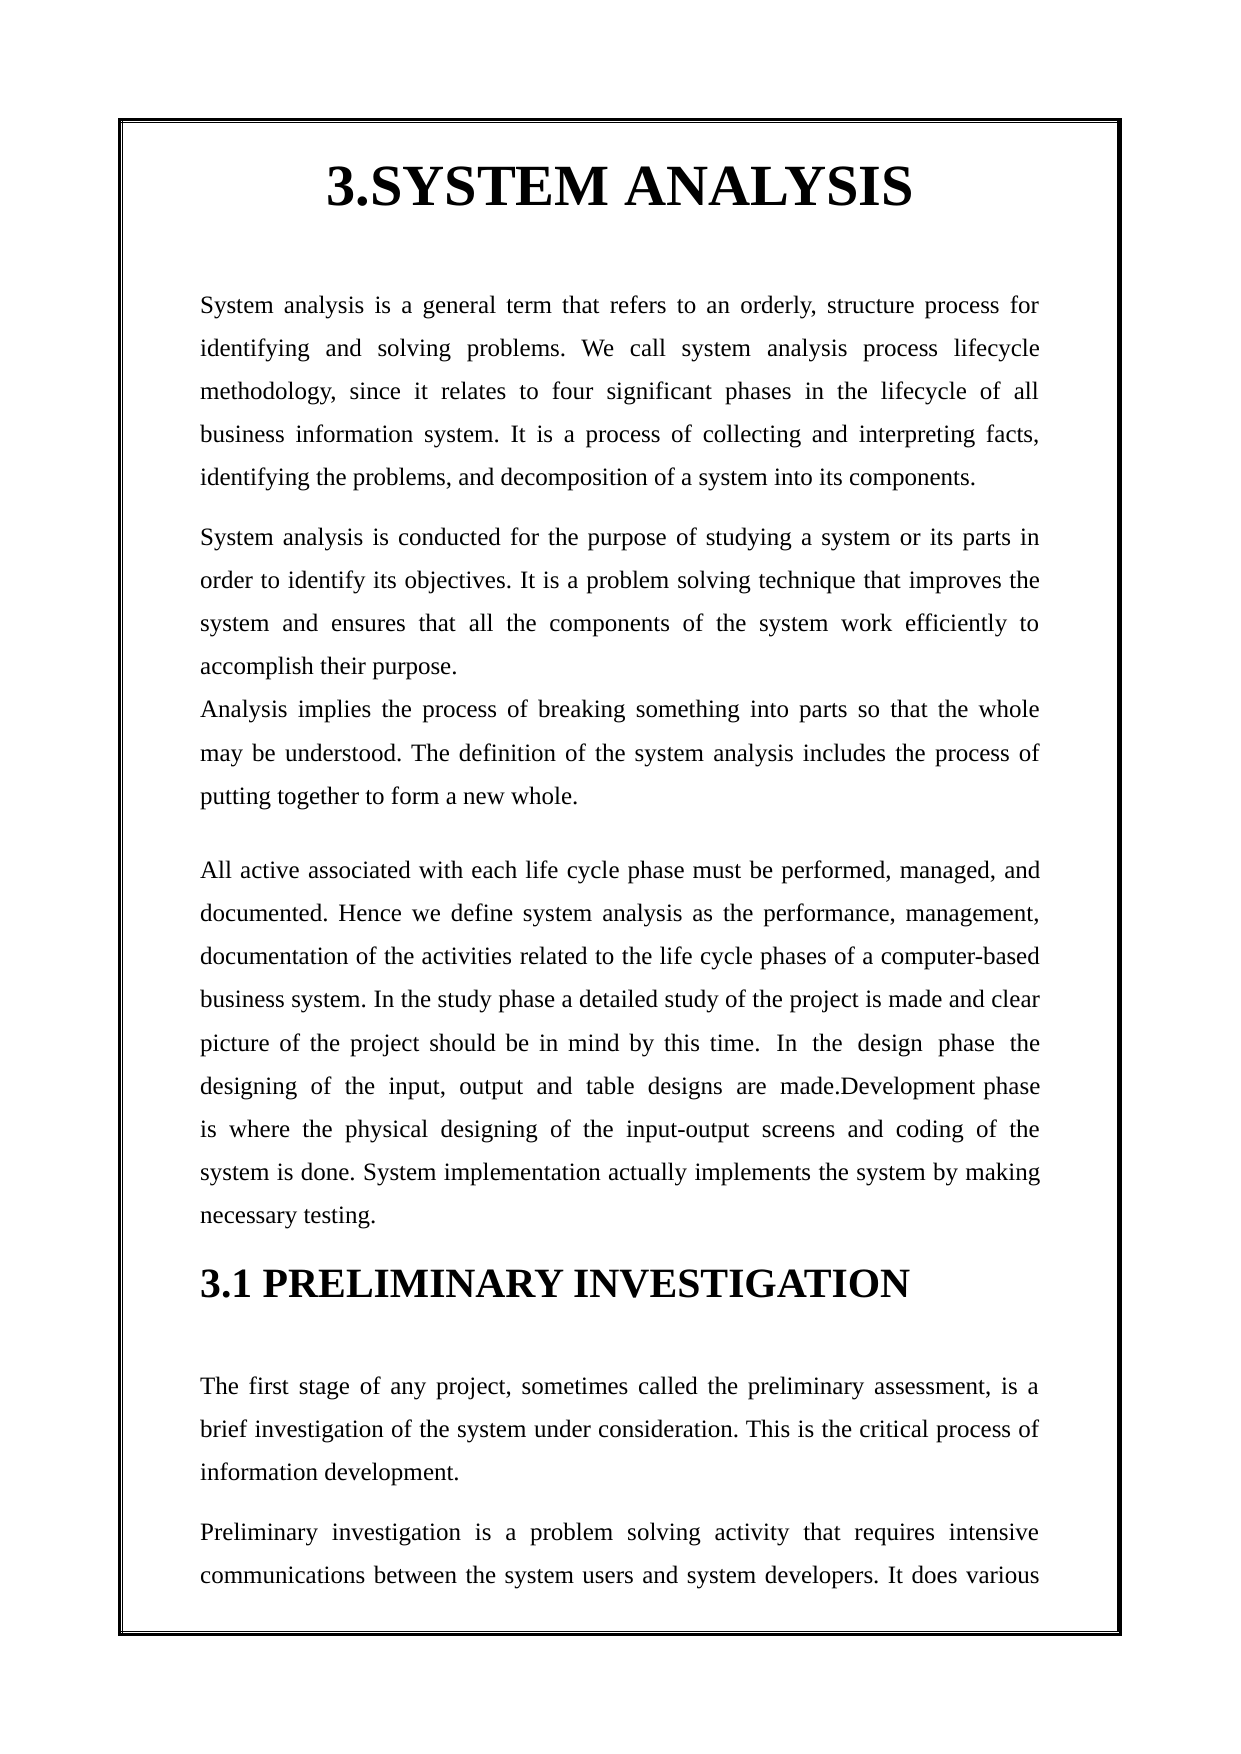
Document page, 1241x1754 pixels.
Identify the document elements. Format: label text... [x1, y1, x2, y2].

subtitle 3.1 PRELIMINARY INVESTIGATION [200, 1259, 1040, 1307]
text Analysis implies the process of breaking something into parts so that the whole may be understood. The definition of the system analysis includes the process of putting together to form a new whole. [200, 694, 1040, 809]
text System analysis is a general term that refers to an orderly, structure process for identifying and solving problems. We call system analysis process lifecycle methodology, since it relates to four significant phases in the lifecycle of all business information system. It is a process of collecting and interpreting facts, identifying the problems, and decomposition of a system into its components. [200, 290, 1040, 491]
text Preliminary investigation is a problem solving activity that requires intensive communications between the system users and system developers. It does various [200, 1517, 1040, 1589]
text All active associated with each life cycle phase must be performed, managed, and documented. Hence we define system analysis as the performance, management, documentation of the activities related to the life cycle phases of a computer-based business system. In the study phase a detailed study of the project is made and clear picture of the project should be in mind by this time. In the design phase the designing of the input, output and table designs are made.Development phase is where the physical designing of the input-output screens and coding of the system is done. System implementation actually implements the system by making necessary testing. [200, 855, 1040, 1229]
text System analysis is conducted for the purpose of studying a system or its parts in order to identify its objectives. It is a problem solving technique that improves the system and ensures that all the components of the system work efficiently to accomplish their purpose. [200, 522, 1040, 680]
text The first stage of any project, sometimes called the preliminary assessment, is a brief investigation of the system under consideration. This is the critical process of information development. [200, 1371, 1040, 1486]
subtitle 3.SYSTEM ANALYSIS [200, 151, 1040, 218]
